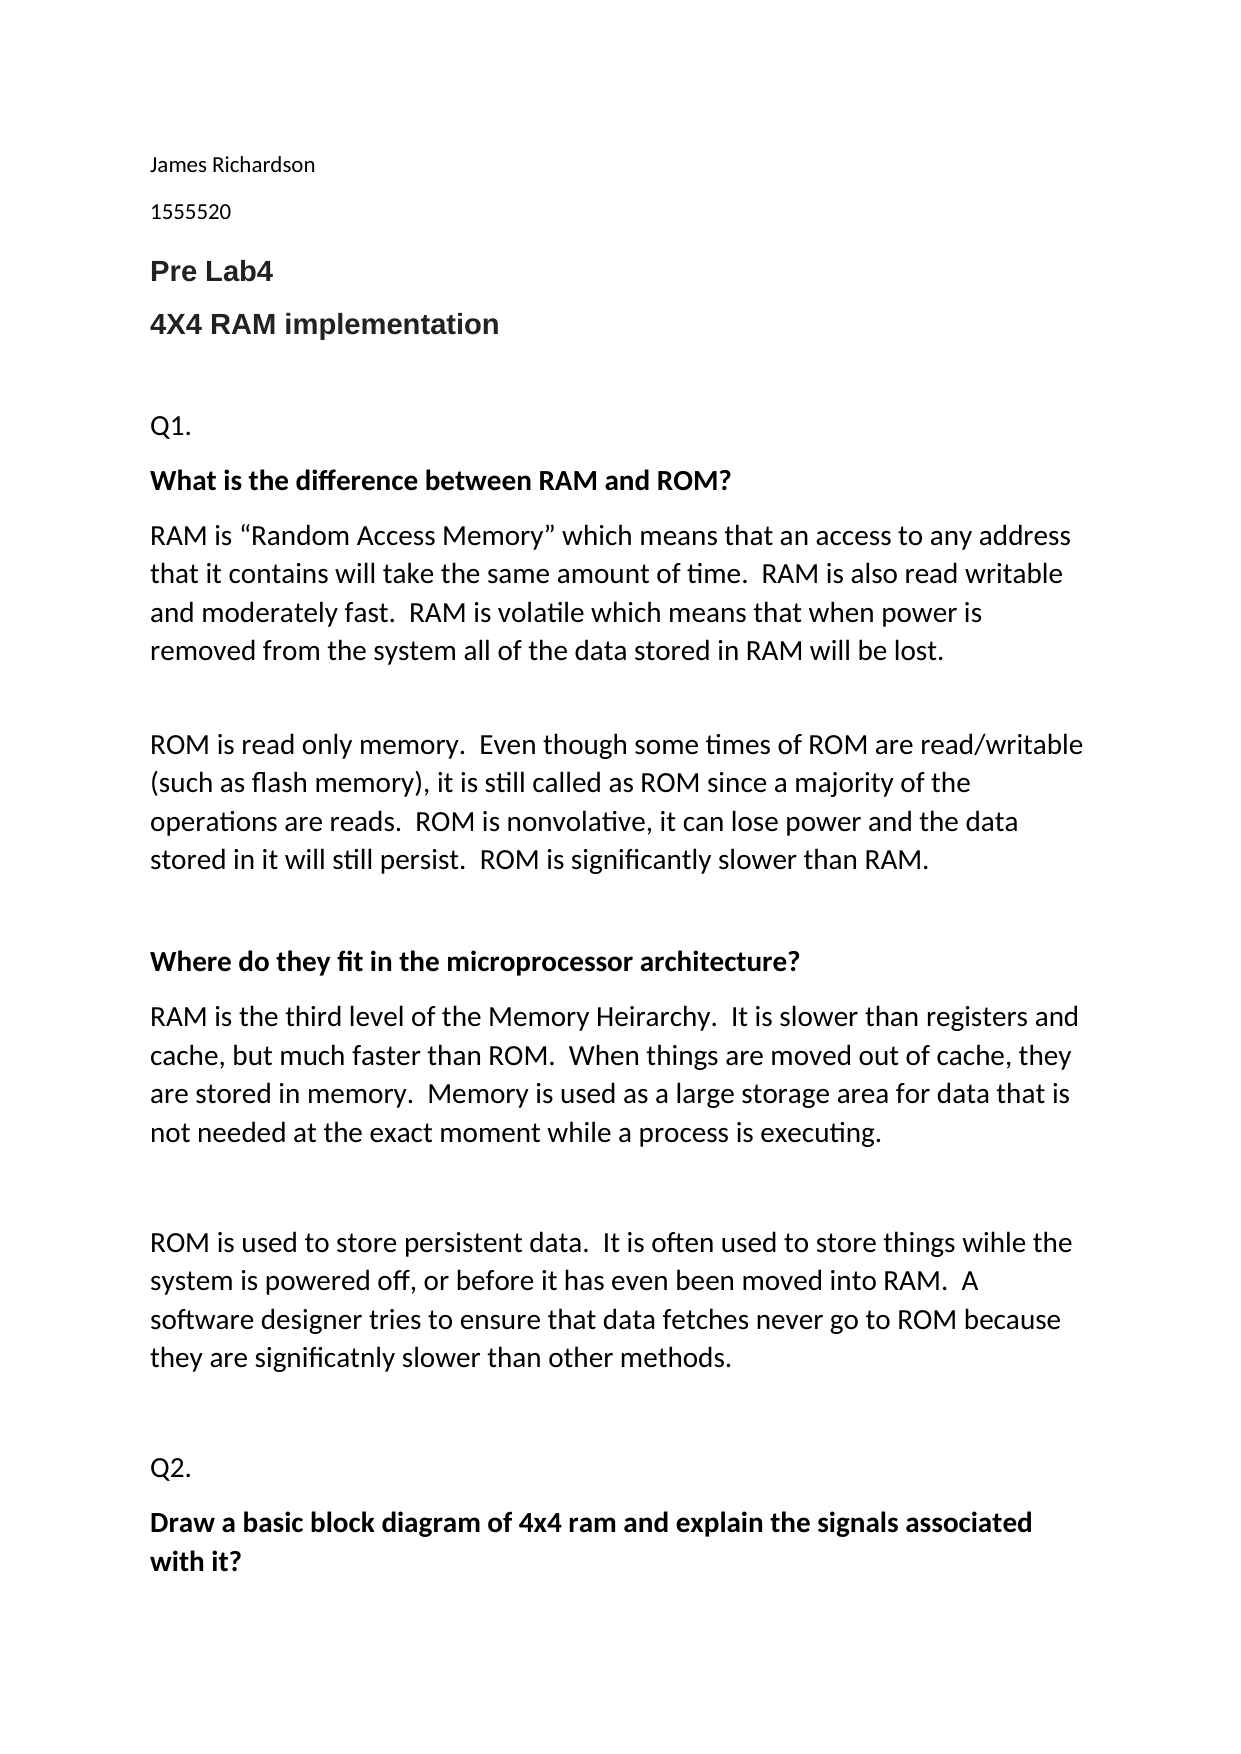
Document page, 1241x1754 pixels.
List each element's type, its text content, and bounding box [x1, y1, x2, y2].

text RAM is “Random Access Memory” which means that an access to any address that it contains will take the same amount of time. RAM is also read writable and moderately fast. RAM is volatile which means that when power is removed from the system all of the data stored in RAM will be lost. [150, 517, 1090, 668]
text Draw a basic block diagram of 4x4 ram and explain the signals associated with it? [150, 1504, 1090, 1578]
text 4X4 RAM implementation [150, 307, 1090, 341]
text ROM is used to store persistent data. It is often used to store things wihle the system is powered off, or before it has even been moved into RAM. A software designer tries to ensure that data fetches never go to ROM because they are significatnly slower than other methods. [150, 1224, 1090, 1375]
text Q1. [150, 407, 1090, 442]
text Pre Lab4 [150, 254, 1090, 288]
text ROM is read only memory. Even though some times of ROM are read/writable (such as flash memory), it is still called as ROM since a majority of the operations are reads. ROM is nonvolative, it can lose power and the data stored in it will still persist. ROM is significantly slower than RAM. [150, 687, 1090, 877]
text What is the difference between RAM and ROM? [150, 462, 1090, 498]
text Q2. [150, 1449, 1090, 1485]
text Where do they fit in the microprocessor architecture? [150, 943, 1090, 979]
text RAM is the third level of the Memory Heirarchy. It is slower than registers and cache, but much faster than ROM. When things are moved out of cache, they are stored in memory. Memory is used as a large storage area for data that is not needed at the exact moment while a process is executing. [150, 998, 1090, 1149]
